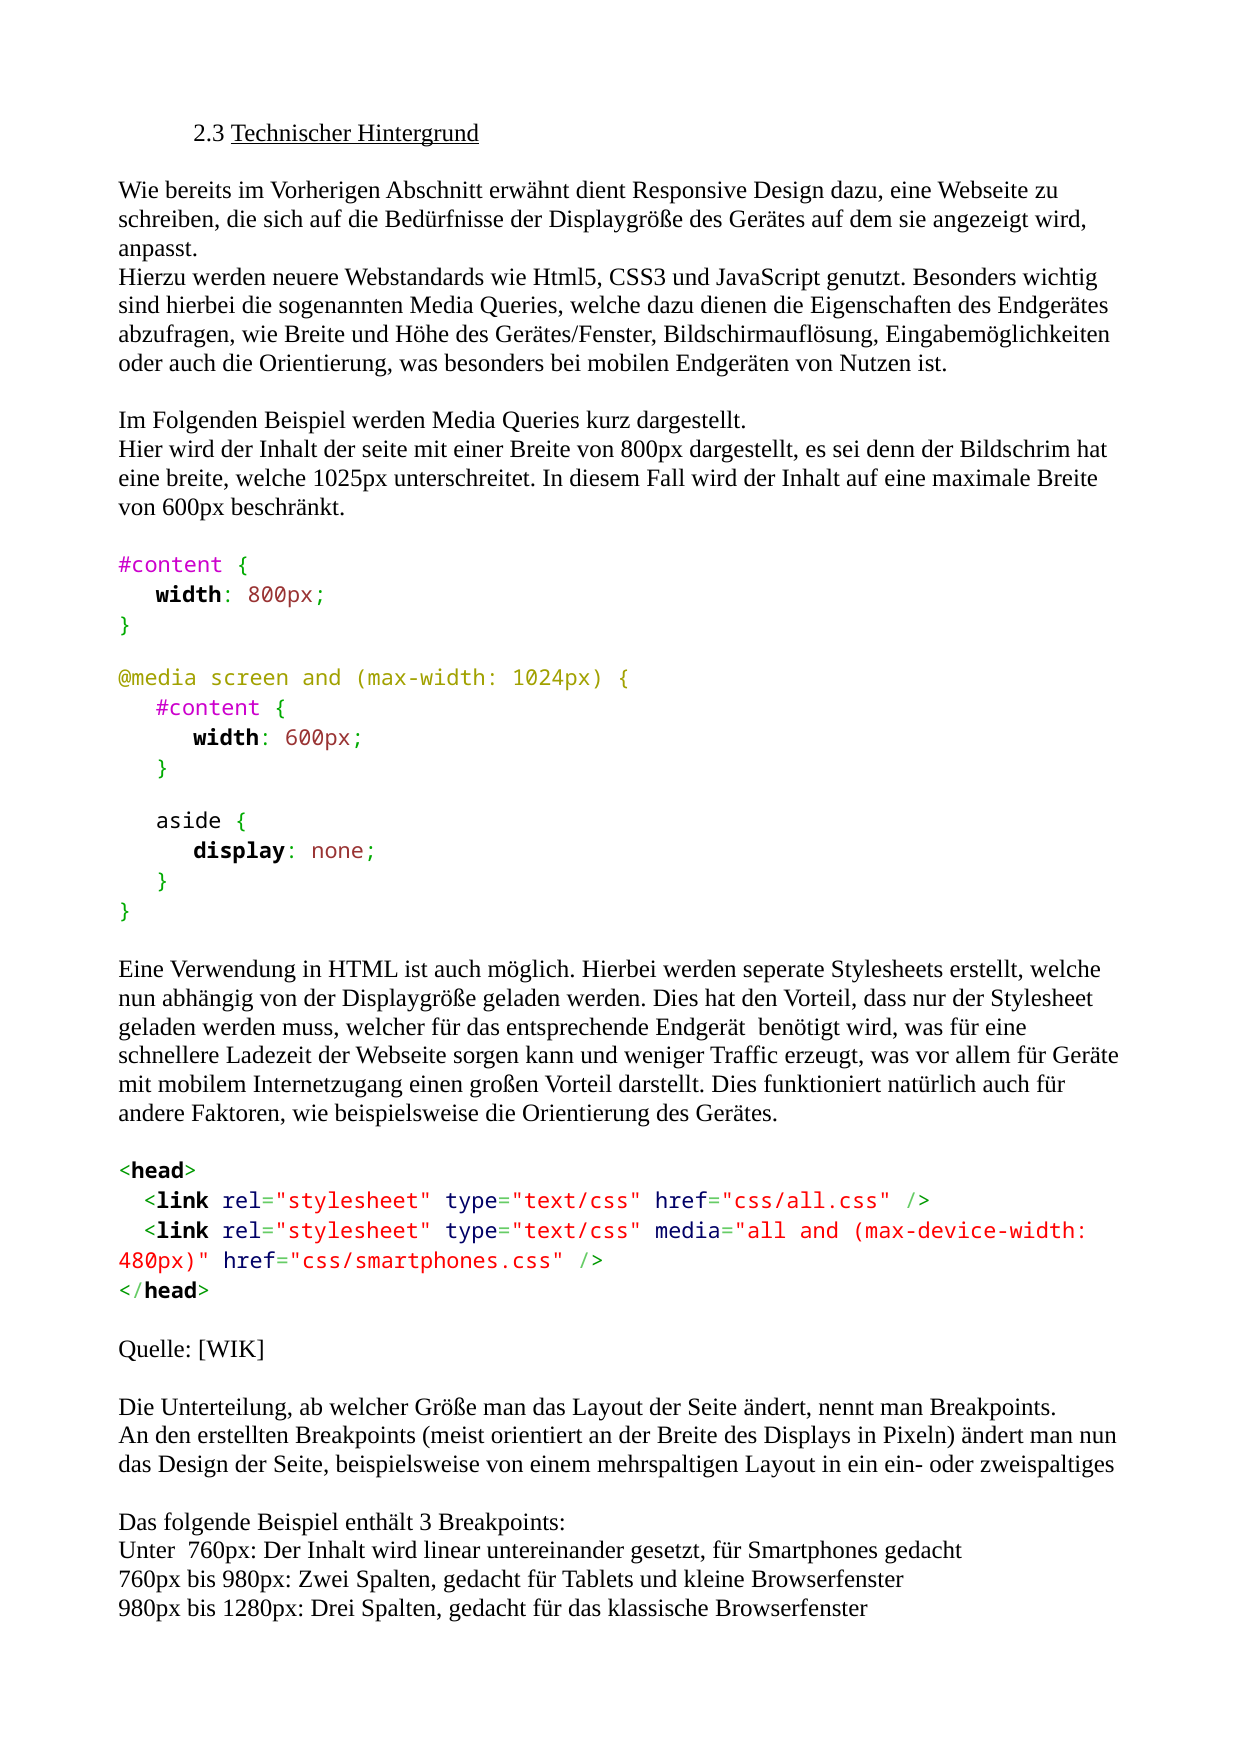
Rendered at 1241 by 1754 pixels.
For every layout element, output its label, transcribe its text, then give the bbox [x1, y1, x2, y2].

text width: 600px; [118, 722, 1122, 752]
text <head> [118, 1155, 1122, 1185]
text Hierzu werden neuere Webstandards wie Html5, CSS3 und JavaScript genutzt. Besonders wichtig sind hierbei die sogenannten Media Queries, welche dazu dienen die Eigenschaften des Endgerätes abzufragen, wie Breite und Höhe des Gerätes/Fenster, Bildschirmauflösung, Eingabemöglichkeiten oder auch die Orientierung, was besonders bei mobilen Endgeräten von Nutzen ist. [118, 262, 1122, 377]
text #content { [118, 692, 1122, 722]
text Eine Verwendung in HTML ist auch möglich. Hierbei werden seperate Stylesheets erstellt, welche nun abhängig von der Displaygröße geladen werden. Dies hat den Vorteil, dass nur der Stylesheet geladen werden muss, welcher für das entsprechende Endgerät benötigt wird, was für eine schnellere Ladezeit der Webseite sorgen kann und weniger Traffic erzeugt, was vor allem für Geräte mit mobilem Internetzugang einen großen Vorteil darstellt. Dies funktioniert natürlich auch für andere Faktoren, wie beispielsweise die Orientierung des Gerätes. [118, 954, 1122, 1127]
text </head> [118, 1274, 1122, 1304]
text } [118, 865, 1122, 894]
text Unter 760px: Der Inhalt wird linear untereinander gesetzt, für Smartphones gedacht [118, 1535, 1122, 1564]
text Wie bereits im Vorherigen Abschnitt erwähnt dient Responsive Design dazu, eine Webseite zu schreiben, die sich auf die Bedürfnisse der Displaygröße des Gerätes auf dem sie angezeigt wird, anpasst. [118, 176, 1122, 262]
text } [118, 894, 1122, 924]
list Technischer Hintergrund [193, 118, 1122, 147]
text 980px bis 1280px: Drei Spalten, gedacht für das klassische Browserfenster [118, 1593, 1122, 1622]
text Im Folgenden Beispiel werden Media Queries kurz dargestellt. [118, 406, 1122, 434]
text display: none; [118, 835, 1122, 865]
text <link rel="stylesheet" type="text/css" href="css/all.css" /> [118, 1185, 1122, 1215]
text #content { [118, 549, 1122, 579]
text Hier wird der Inhalt der seite mit einer Breite von 800px dargestellt, es sei denn der Bildschrim hat eine breite, welche 1025px unterschreitet. In diesem Fall wird der Inhalt auf eine maximale Breite von 600px beschränkt. [118, 434, 1122, 521]
text 760px bis 980px: Zwei Spalten, gedacht für Tablets und kleine Browserfenster [118, 1564, 1122, 1593]
text @media screen and (max-width: 1024px) { [118, 662, 1122, 692]
text width: 800px; [118, 579, 1122, 609]
text <link rel="stylesheet" type="text/css" media="all and (max-device-width: 480px)" href="css/smartphones.css" /> [118, 1215, 1122, 1274]
text Quelle: [WIK] [118, 1334, 1122, 1363]
text } [118, 752, 1122, 782]
text An den erstellten Breakpoints (meist orientiert an der Breite des Displays in Pixeln) ändert man nun das Design der Seite, beispielsweise von einem mehrspaltigen Layout in ein ein- oder zweispaltiges [118, 1420, 1122, 1478]
text } [118, 609, 1122, 639]
text Die Unterteilung, ab welcher Größe man das Layout der Seite ändert, nennt man Breakpoints. [118, 1392, 1122, 1420]
text Das folgende Beispiel enthält 3 Breakpoints: [118, 1507, 1122, 1535]
text aside { [118, 805, 1122, 835]
